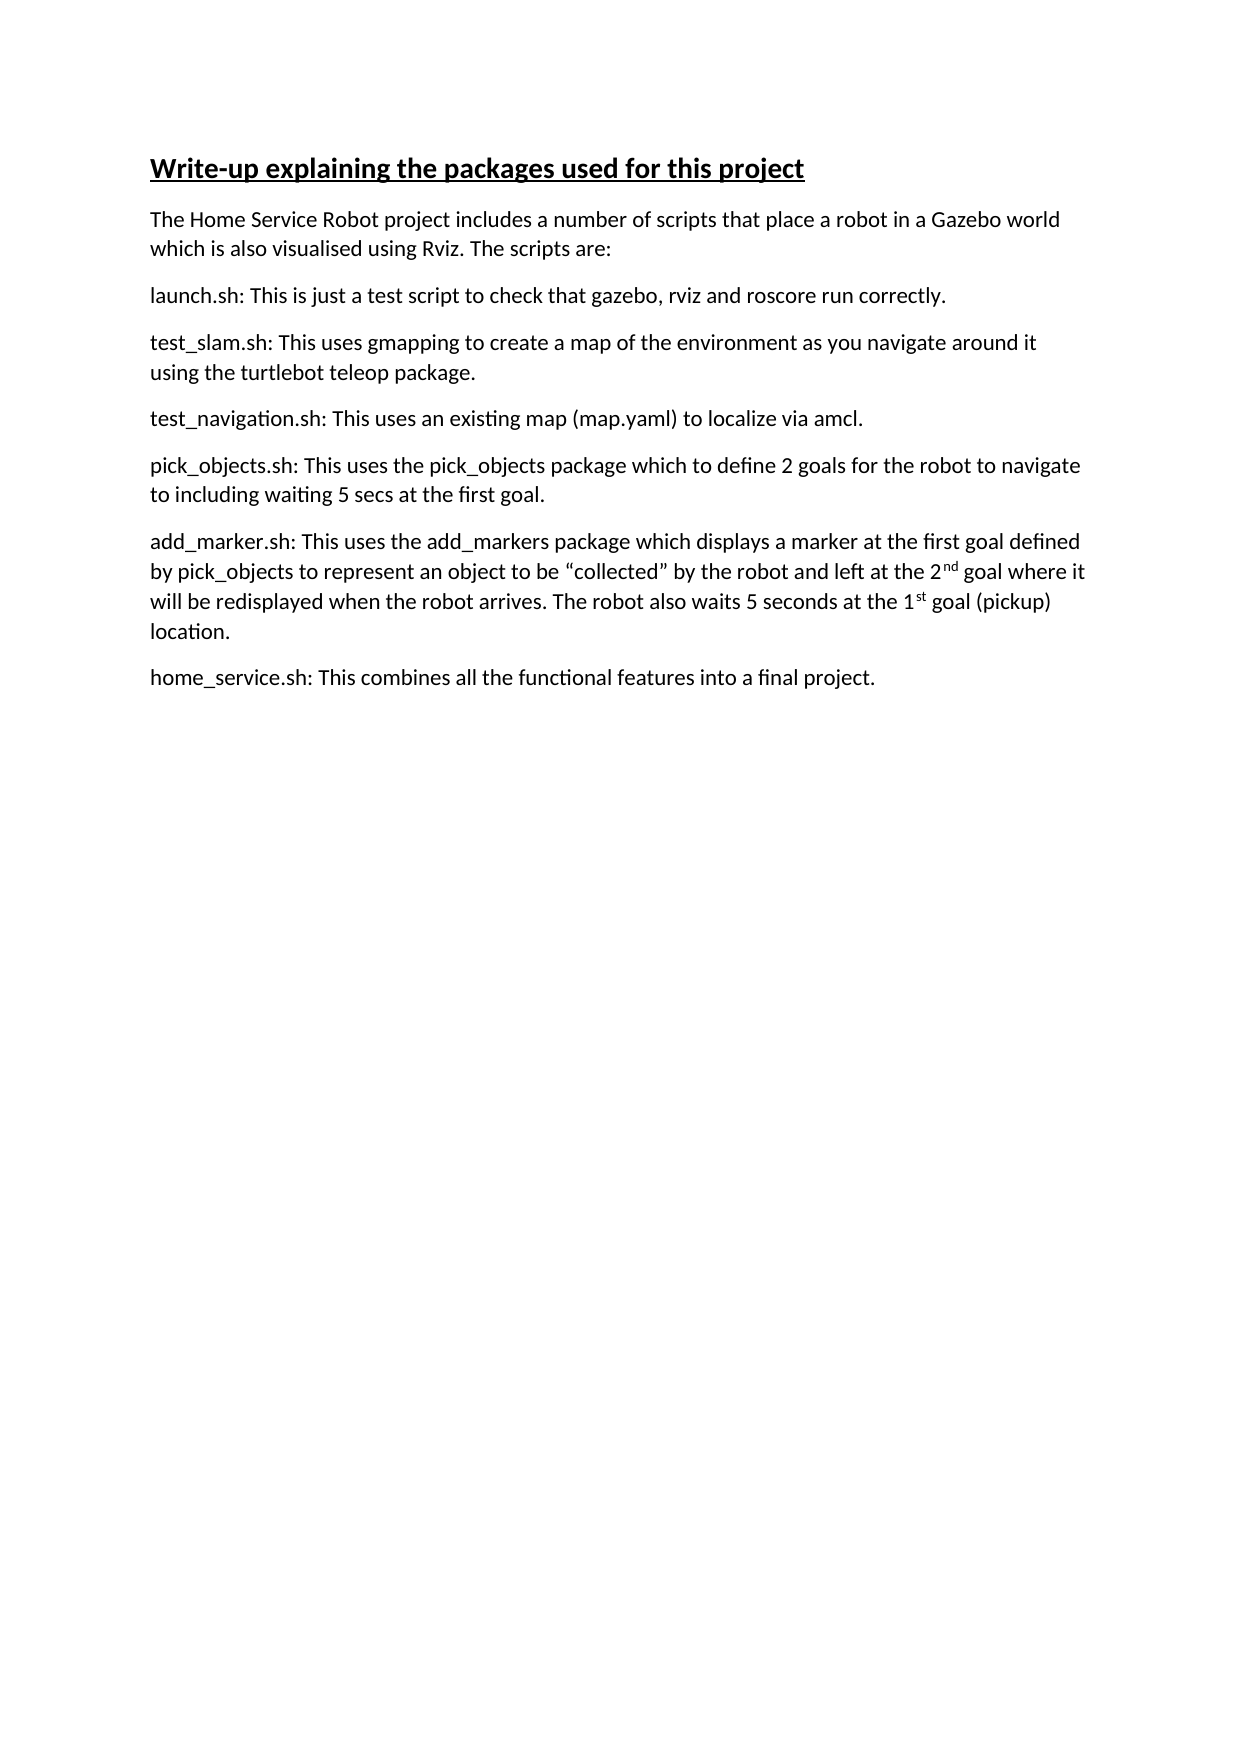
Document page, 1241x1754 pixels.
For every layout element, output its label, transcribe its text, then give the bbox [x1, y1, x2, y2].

text home_service.sh: This combines all the functional features into a final project. [150, 663, 1090, 691]
text The Home Service Robot project includes a number of scripts that place a robot in a Gazebo world which is also visualised using Rviz. The scripts are: [150, 205, 1090, 263]
text pick_objects.sh: This uses the pick_objects package which to define 2 goals for the robot to navigate to including waiting 5 secs at the first goal. [150, 451, 1090, 509]
text Write-up explaining the packages used for this project [150, 150, 1090, 186]
text add_marker.sh: This uses the add_markers package which displays a marker at the first goal defined by pick_objects to represent an object to be “collected” by the robot and left at the 2nd goal where it will be redisplayed when the robot arrives. The robot also waits 5 seconds at the 1st goal (pickup) location. [150, 527, 1090, 645]
text test_navigation.sh: This uses an existing map (map.yaml) to localize via amcl. [150, 404, 1090, 432]
text launch.sh: This is just a test script to check that gazebo, rviz and roscore run correctly. [150, 281, 1090, 309]
text test_slam.sh: This uses gmapping to create a map of the environment as you navigate around it using the turtlebot teleop package. [150, 328, 1090, 386]
